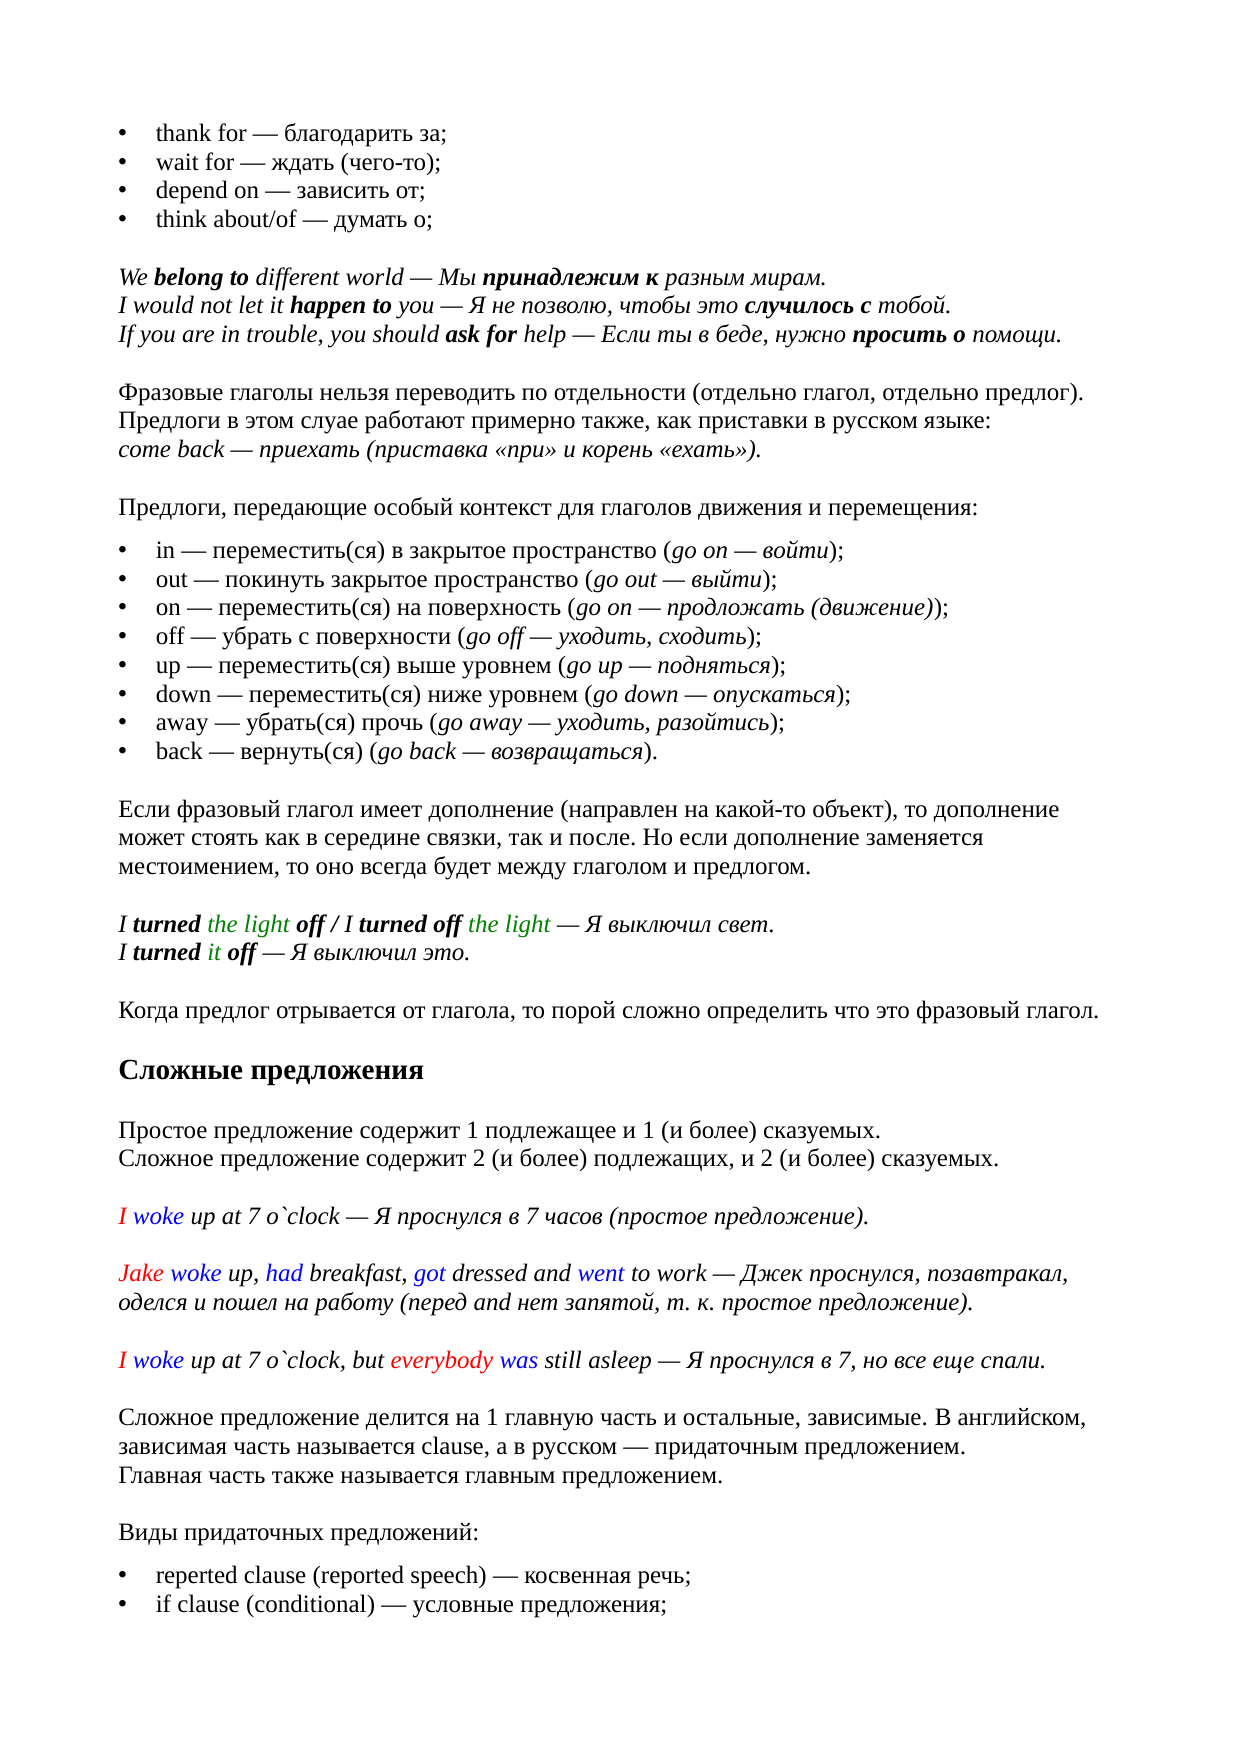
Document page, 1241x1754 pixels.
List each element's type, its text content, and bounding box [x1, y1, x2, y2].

text Сложные предложения [118, 1052, 1122, 1086]
list up — переместить(ся) выше уровнем (go up — подняться); [118, 650, 1122, 679]
list out — покинуть закрытое пространство (go out — выйти); [118, 564, 1122, 592]
list on — переместить(ся) на поверхность (go on — продложать (движение)); [118, 592, 1122, 621]
text I turned it off — Я выключил это. [118, 937, 1122, 966]
list away — убрать(ся) прочь (go away — уходить, разойтись); [118, 707, 1122, 736]
text Предлоги, передающие особый контекст для глаголов движения и перемещения: [118, 492, 1122, 521]
text I woke up at 7 o`clock — Я проснулся в 7 часов (простое предложение). [118, 1201, 1122, 1230]
list reperted clause (reported speech) — косвенная речь; [118, 1560, 1122, 1589]
text Предлоги в этом слуае работают примерно также, как приставки в русском языке: [118, 406, 1122, 434]
list if clause (conditional) — условные предложения; [118, 1589, 1122, 1618]
list off — убрать с поверхности (go off — уходить, сходить); [118, 621, 1122, 650]
text We belong to different world — Мы принадлежим к разным мирам. [118, 262, 1122, 291]
text I turned the light off / I turned off the light — Я выключил свет. [118, 909, 1122, 937]
list depend on — зависить от; [118, 176, 1122, 204]
list wait for — ждать (чего-то); [118, 147, 1122, 176]
list in — переместить(ся) в закрытое пространство (go on — войти); [118, 535, 1122, 564]
text Простое предложение содержит 1 подлежащее и 1 (и более) сказуемых. [118, 1115, 1122, 1143]
text come back — приехать (приставка «при» и корень «ехать»). [118, 434, 1122, 463]
text Сложное предложение делится на 1 главную часть и остальные, зависимые. В английском, зависимая часть называется clause, а в русском — придаточным предложением. [118, 1402, 1122, 1460]
text Виды придаточных предложений: [118, 1517, 1122, 1546]
text Jake woke up, had breakfast, got dressed and went to work — Джек проснулся, позавтракал, оделся и пошел на работу (перед and нет запятой, т. к. простое предложение). [118, 1258, 1122, 1316]
list think about/of — думать о; [118, 204, 1122, 233]
text I would not let it happen to you — Я не позволю, чтобы это случилось с тобой. [118, 291, 1122, 319]
text Фразовые глаголы нельзя переводить по отдельности (отдельно глагол, отдельно предлог). [118, 377, 1122, 406]
list back — вернуть(ся) (go back — возвращаться). [118, 736, 1122, 765]
list down — переместить(ся) ниже уровнем (go down — опускаться); [118, 679, 1122, 707]
text Главная часть также называется главным предложением. [118, 1460, 1122, 1488]
list thank for — благодарить за; [118, 118, 1122, 147]
text I woke up at 7 o`clock, but everybody was still asleep — Я проснулся в 7, но все еще спали. [118, 1345, 1122, 1373]
text Если фразовый глагол имеет дополнение (направлен на какой-то объект), то дополнение может стоять как в середине связки, так и после. Но если дополнение заменяется местоимением, то оно всегда будет между глаголом и предлогом. [118, 794, 1122, 880]
text Когда предлог отрывается от глагола, то порой сложно определить что это фразовый глагол. [118, 995, 1122, 1024]
text If you are in trouble, you should ask for help — Если ты в беде, нужно просить о помощи. [118, 319, 1122, 348]
text Сложное предложение содержит 2 (и более) подлежащих, и 2 (и более) сказуемых. [118, 1143, 1122, 1172]
